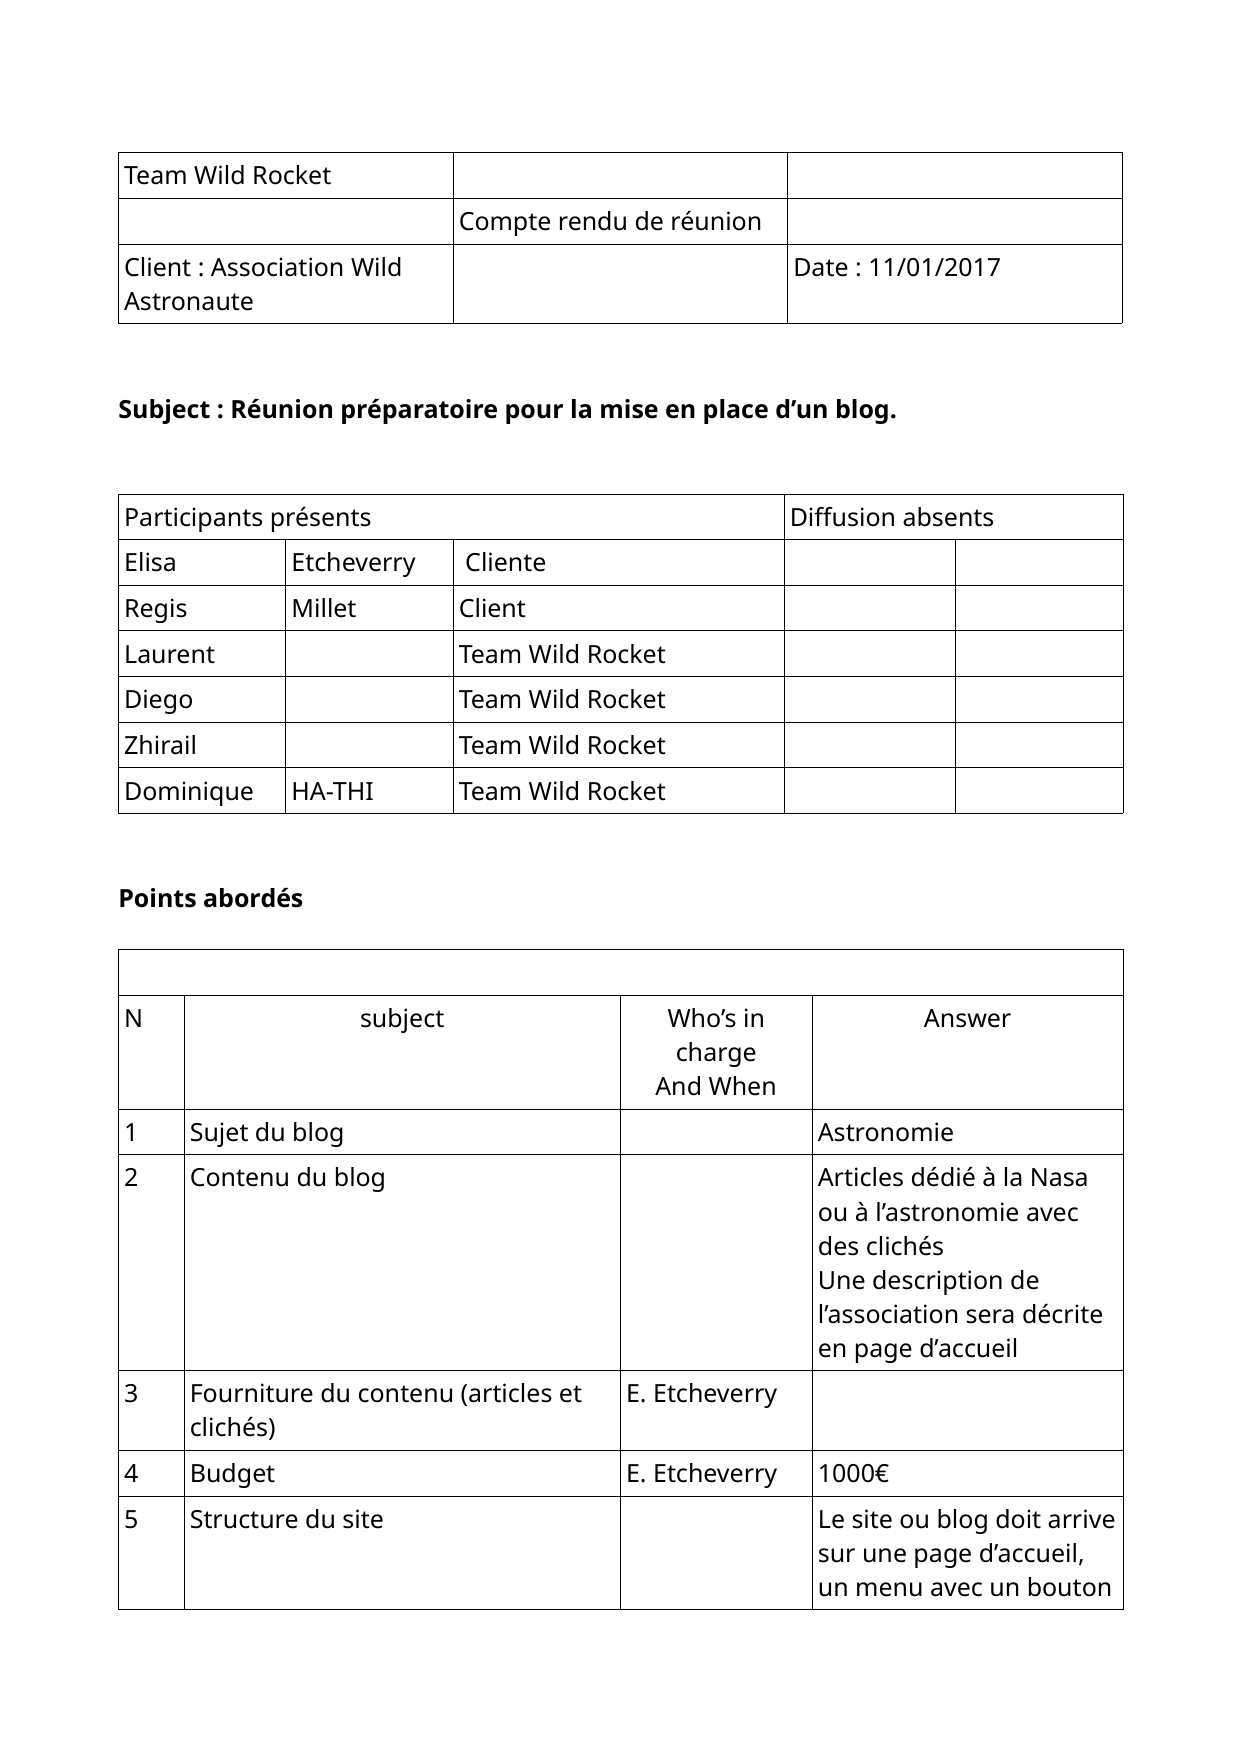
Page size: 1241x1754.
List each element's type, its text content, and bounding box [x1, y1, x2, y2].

table_cell Le site ou blog doit arrive sur une page d’accueil, un menu avec un bouton [813, 1497, 1123, 1609]
table_cell Zhirail [119, 723, 285, 767]
table_cell subject [185, 996, 620, 1109]
table_cell Structure du site [185, 1497, 620, 1609]
table_header Participants présents [119, 495, 784, 539]
table_header [454, 153, 787, 198]
table_cell Budget [185, 1451, 620, 1496]
table_cell 4 [119, 1451, 184, 1496]
table_cell Team Wild Rocket [454, 631, 784, 676]
table_header Team Wild Rocket [119, 153, 453, 198]
table_cell Compte rendu de réunion [454, 199, 787, 243]
table_cell [621, 1497, 812, 1609]
table_cell E. Etcheverry [621, 1371, 812, 1450]
table_cell 3 [119, 1371, 184, 1450]
table_cell [286, 677, 453, 722]
table_cell Client : Association Wild Astronaute [119, 245, 453, 323]
table_cell N [119, 996, 184, 1109]
table_cell [286, 723, 453, 767]
table_cell [956, 723, 1123, 767]
table_cell Client [454, 586, 784, 630]
table_cell Millet [286, 586, 453, 630]
table_cell Date : 11/01/2017 [788, 245, 1122, 323]
table_cell [454, 245, 787, 323]
text Points abordés [118, 881, 1122, 915]
table_cell Dominique [119, 768, 285, 813]
table_cell HA-THI [286, 768, 453, 813]
table_cell E. Etcheverry [621, 1451, 812, 1496]
table_cell [785, 586, 955, 630]
table_cell Who’s in charge And When [621, 996, 812, 1109]
table_cell [956, 540, 1123, 585]
table_cell Etcheverry [286, 540, 453, 585]
table_header [119, 950, 1123, 995]
table_cell Diego [119, 677, 285, 722]
table_cell 2 [119, 1155, 184, 1370]
table_cell Laurent [119, 631, 285, 676]
table_cell [785, 768, 955, 813]
table_cell Answer [813, 996, 1123, 1109]
table_cell 5 [119, 1497, 184, 1609]
text Subject : Réunion préparatoire pour la mise en place d’un blog. [118, 391, 1122, 425]
table_cell Team Wild Rocket [454, 768, 784, 813]
table_cell Regis [119, 586, 285, 630]
table_header [788, 153, 1122, 198]
table_cell Team Wild Rocket [454, 723, 784, 767]
table_cell Astronomie [813, 1110, 1123, 1154]
table_cell Elisa [119, 540, 285, 585]
table_cell [956, 586, 1123, 630]
table_cell [785, 540, 955, 585]
table_cell Fourniture du contenu (articles et clichés) [185, 1371, 620, 1450]
table_cell Team Wild Rocket [454, 677, 784, 722]
table_cell Cliente [454, 540, 784, 585]
table_cell [785, 631, 955, 676]
table_cell [956, 768, 1123, 813]
table_cell [785, 723, 955, 767]
table_cell 1 [119, 1110, 184, 1154]
table_cell [286, 631, 453, 676]
table_cell [621, 1110, 812, 1154]
table_header Diffusion absents [785, 495, 1123, 539]
table_cell [813, 1371, 1123, 1450]
table_cell Sujet du blog [185, 1110, 620, 1154]
table_cell [956, 631, 1123, 676]
table_cell [621, 1155, 812, 1370]
table_cell [788, 199, 1122, 243]
table_cell 1000€ [813, 1451, 1123, 1496]
table_cell Contenu du blog [185, 1155, 620, 1370]
table_cell [119, 199, 453, 243]
table_cell [785, 677, 955, 722]
table_cell [956, 677, 1123, 722]
table_cell Articles dédié à la Nasa ou à l’astronomie avec des clichés Une description de l’association sera décrite en page d’accueil [813, 1155, 1123, 1370]
